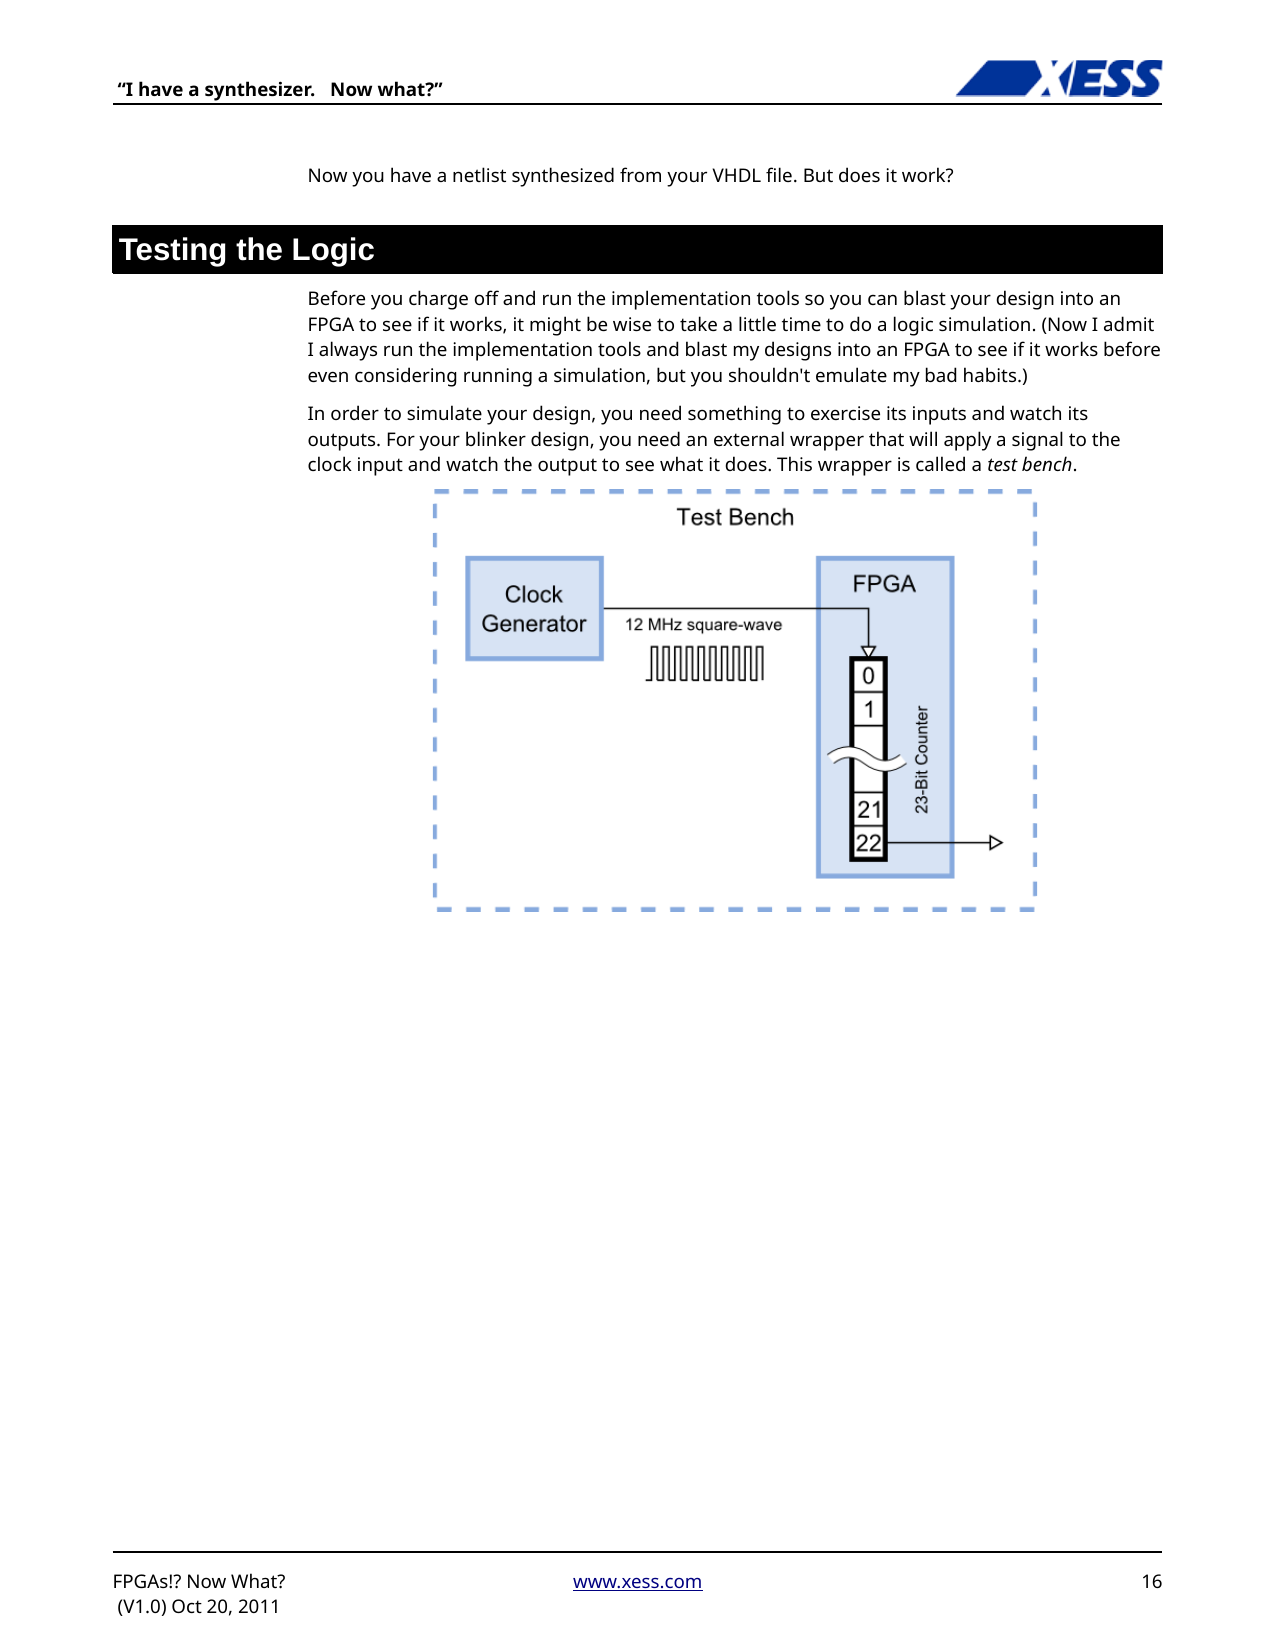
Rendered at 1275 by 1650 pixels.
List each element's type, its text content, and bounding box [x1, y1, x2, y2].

subtitle Testing the Logic [114, 226, 1162, 273]
picture [432, 489, 1038, 912]
text Now you have a netlist synthesized from your VHDL file. But does it work? [307, 162, 1162, 187]
picture [955, 60, 1163, 97]
text Before you charge off and run the implementation tools so you can blast your design into an FPGA to see if it works, it might be wise to take a little time to do a logic simulation. (Now I admit I always run the implementation tools and blast my designs into an FPGA to see if it works before even considering running a simulation, but you shouldn't emulate my bad habits.) [307, 286, 1162, 388]
text In order to simulate your design, you need something to exercise its inputs and watch its outputs. For your blinker design, you need an external wrapper that will apply a signal to the clock input and watch the output to see what it does. This wrapper is called a test bench. [307, 400, 1162, 477]
